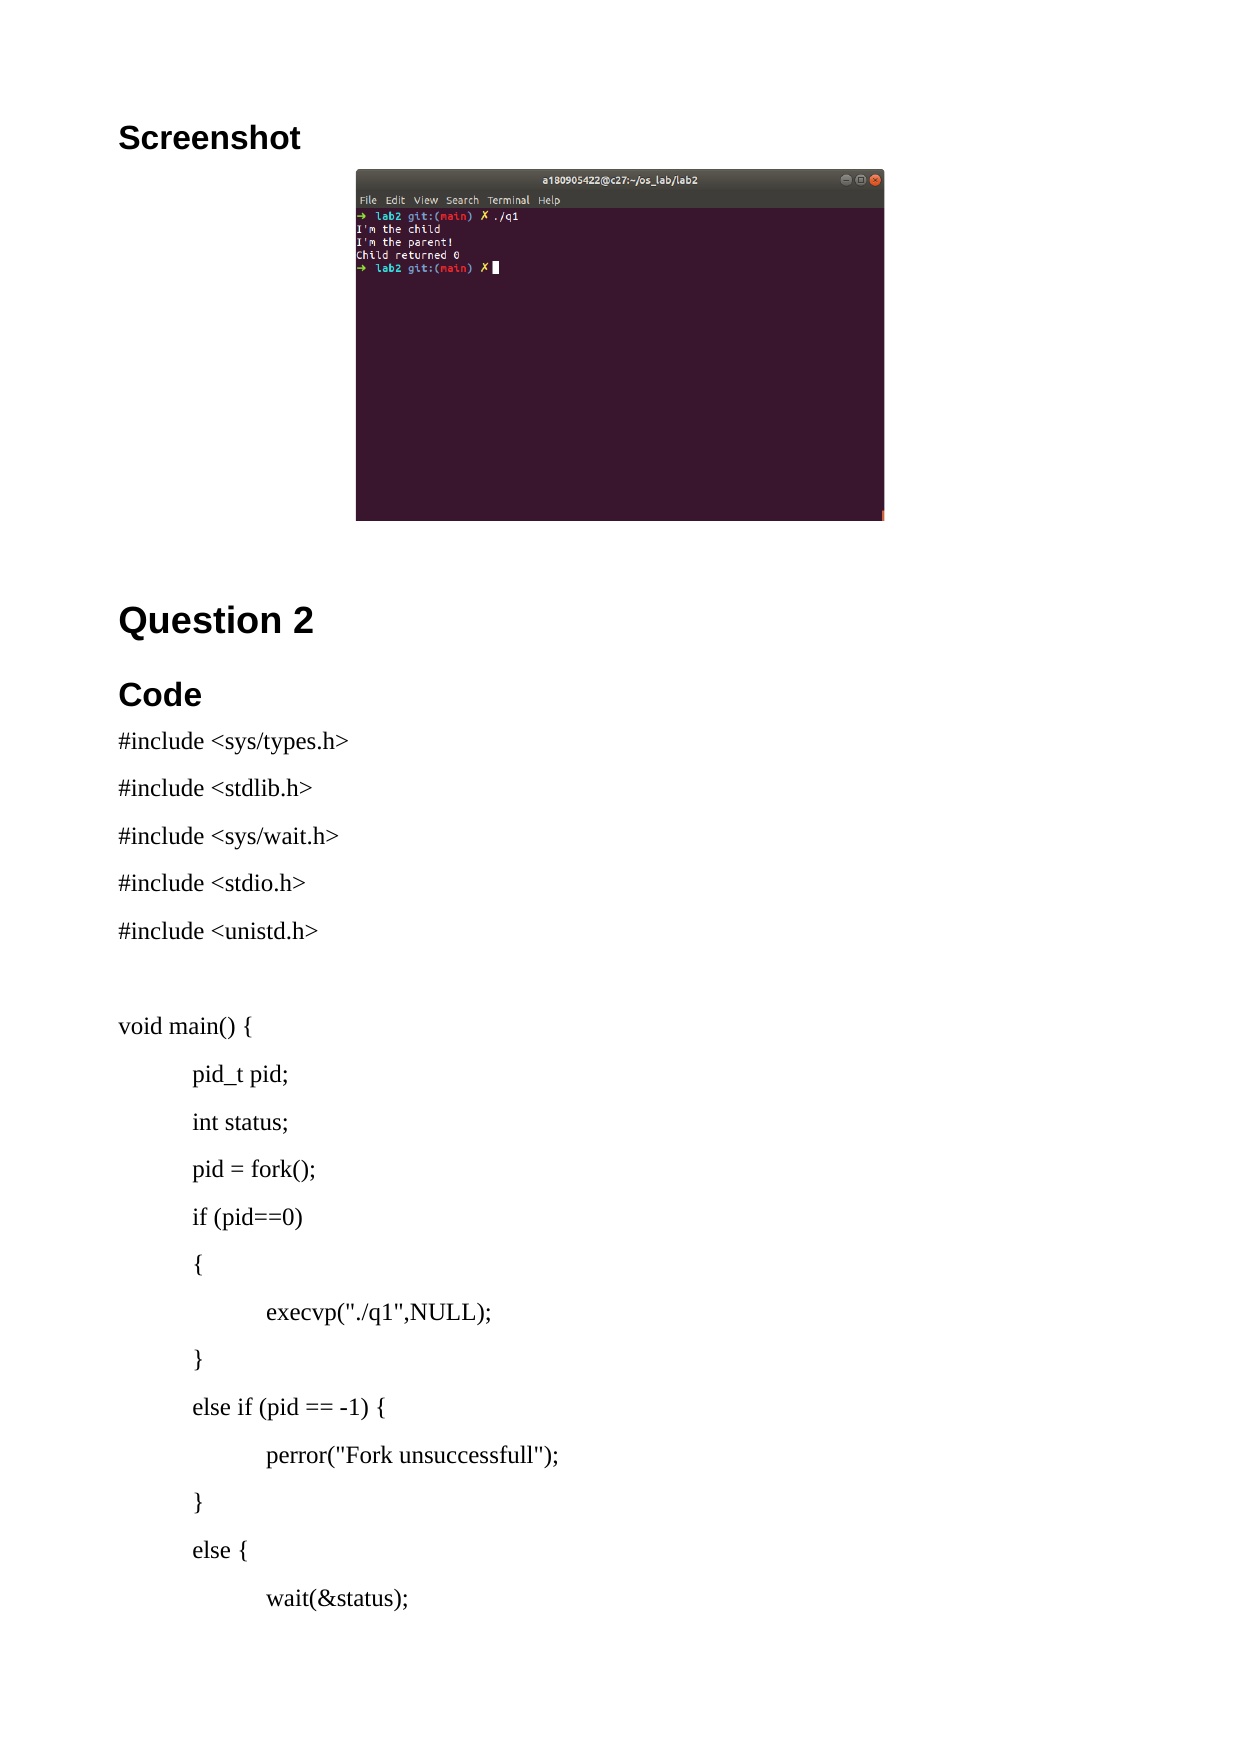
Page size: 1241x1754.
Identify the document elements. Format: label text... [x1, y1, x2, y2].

subtitle Code [118, 674, 1122, 713]
text if (pid==0) [118, 1202, 1122, 1231]
text #include <stdlib.h> [118, 773, 1122, 802]
subtitle Question 2 [118, 598, 1122, 641]
text wait(&status); [118, 1583, 1122, 1611]
text #include <sys/types.h> [118, 726, 1122, 754]
text pid_t pid; [118, 1059, 1122, 1088]
text } [118, 1487, 1122, 1516]
subtitle Screenshot [118, 118, 1122, 157]
text perror("Fork unsuccessfull"); [118, 1440, 1122, 1468]
text pid = fork(); [118, 1154, 1122, 1183]
text #include <unistd.h> [118, 916, 1122, 945]
text #include <sys/wait.h> [118, 821, 1122, 850]
text else { [118, 1535, 1122, 1564]
text void main() { [118, 1011, 1122, 1040]
text int status; [118, 1107, 1122, 1135]
text else if (pid == -1) { [118, 1392, 1122, 1421]
text #include <stdio.h> [118, 868, 1122, 897]
text } [118, 1344, 1122, 1373]
picture [355, 169, 885, 521]
text { [118, 1249, 1122, 1278]
text execvp("./q1",NULL); [118, 1297, 1122, 1326]
